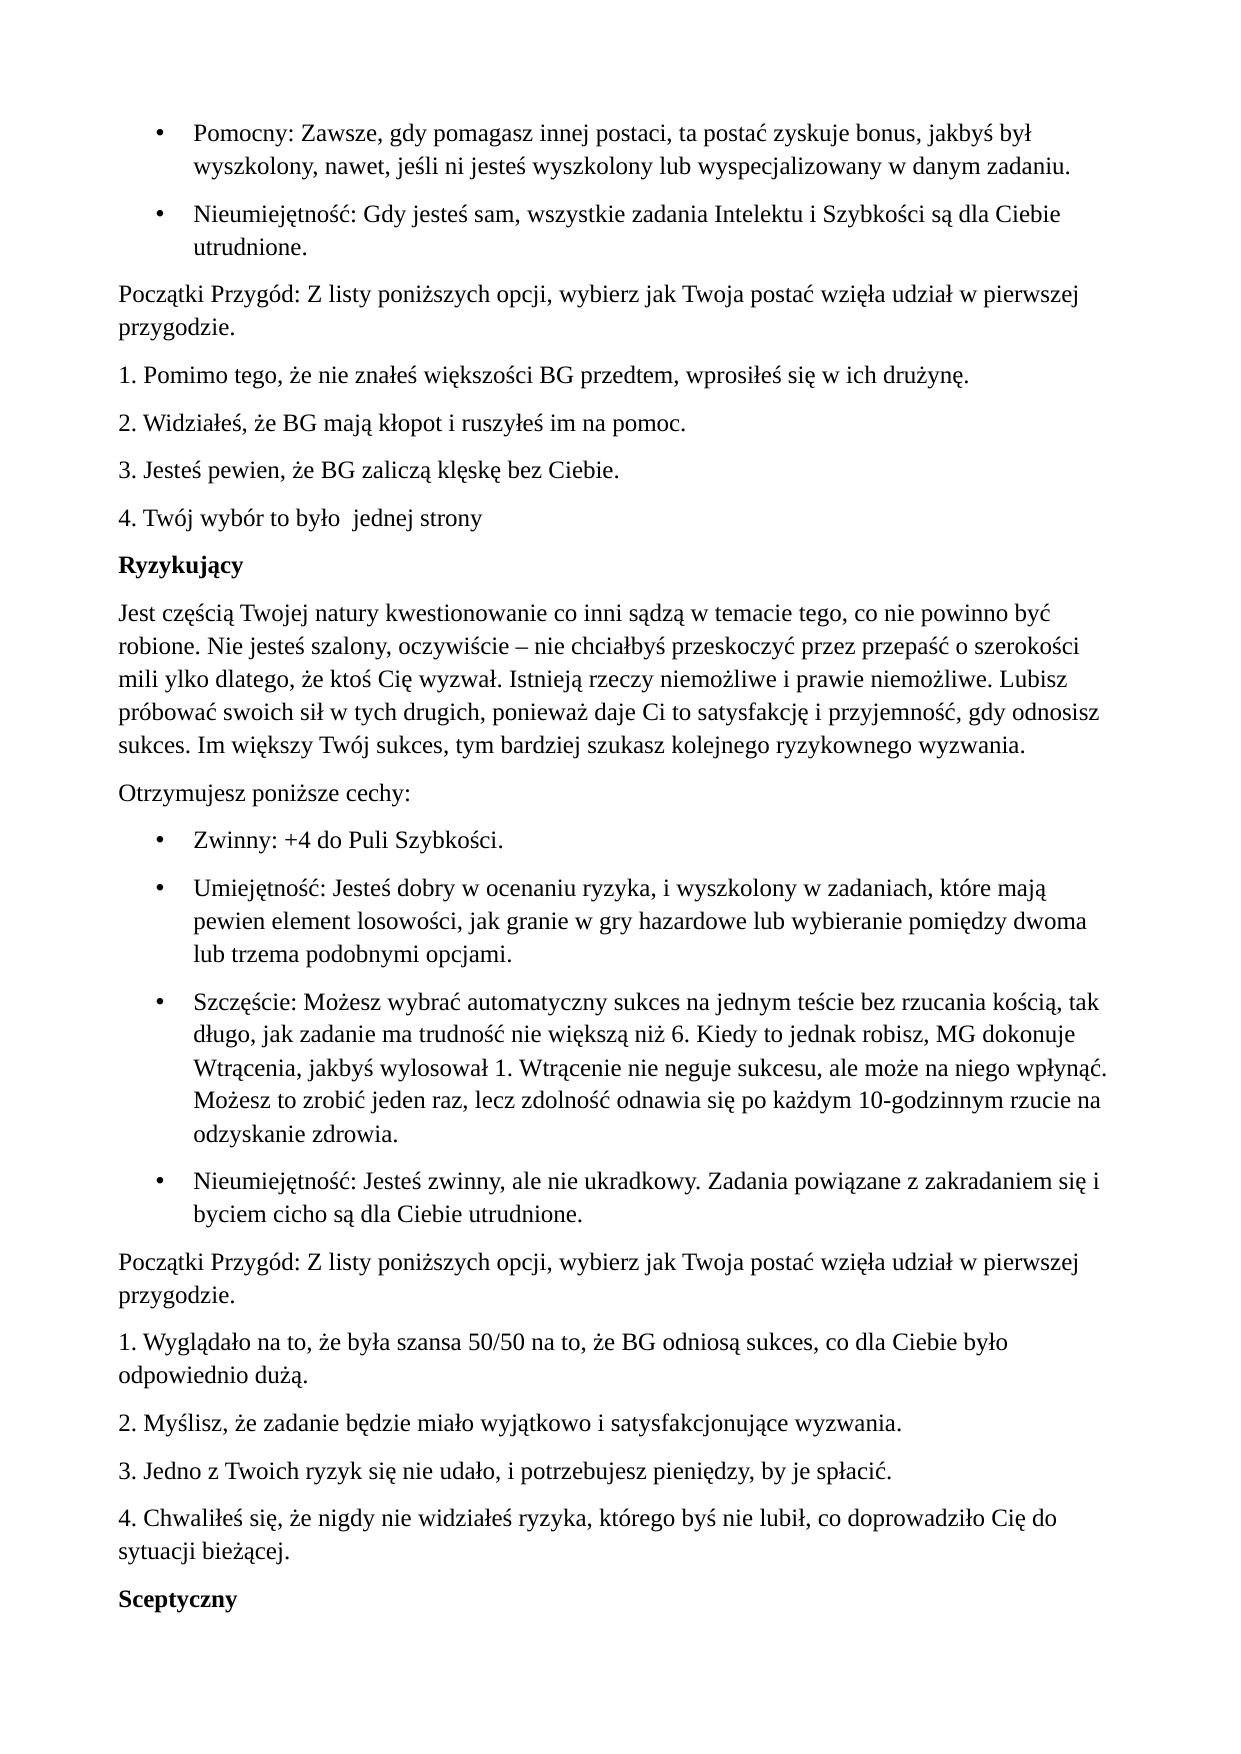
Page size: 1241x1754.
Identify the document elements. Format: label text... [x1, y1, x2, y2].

text 4. Twój wybór to było jednej strony [118, 503, 1122, 532]
text Jest częścią Twojej natury kwestionowanie co inni sądzą w temacie tego, co nie powinno być robione. Nie jesteś szalony, oczywiście – nie chciałbyś przeskoczyć przez przepaść o szerokości mili ylko dlatego, że ktoś Cię wyzwał. Istnieją rzeczy niemożliwe i prawie niemożliwe. Lubisz próbować swoich sił w tych drugich, ponieważ daje Ci to satysfakcję i przyjemność, gdy odnosisz sukces. Im większy Twój sukces, tym bardziej szukasz kolejnego ryzykownego wyzwania. [118, 598, 1122, 759]
list Zwinny: +4 do Puli Szybkości. [156, 825, 1122, 854]
text 4. Chwaliłeś się, że nigdy nie widziałeś ryzyka, którego byś nie lubił, co doprowadziło Cię do sytuacji bieżącej. [118, 1503, 1122, 1565]
text Ryzykujący [118, 550, 1122, 579]
text Początki Przygód: Z listy poniższych opcji, wybierz jak Twoja postać wzięła udział w pierwszej przygodzie. [118, 279, 1122, 341]
list Umiejętność: Jesteś dobry w ocenaniu ryzyka, i wyszkolony w zadaniach, które mają pewien element losowości, jak granie w gry hazardowe lub wybieranie pomiędzy dwoma lub trzema podobnymi opcjami. [156, 873, 1122, 968]
text 2. Myślisz, że zadanie będzie miało wyjątkowo i satysfakcjonujące wyzwania. [118, 1408, 1122, 1437]
text Sceptyczny [118, 1584, 1122, 1613]
text Otrzymujesz poniższe cechy: [118, 778, 1122, 806]
list Nieumiejętność: Gdy jesteś sam, wszystkie zadania Intelektu i Szybkości są dla Ciebie utrudnione. [156, 199, 1122, 261]
list Szczęście: Możesz wybrać automatyczny sukces na jednym teście bez rzucania kością, tak długo, jak zadanie ma trudność nie większą niż 6. Kiedy to jednak robisz, MG dokonuje Wtrącenia, jakbyś wylosował 1. Wtrącenie nie neguje sukcesu, ale może na niego wpłynąć. Możesz to zrobić jeden raz, lecz zdolność odnawia się po każdym 10-godzinnym rzucie na odzyskanie zdrowia. [156, 987, 1122, 1147]
text 2. Widziałeś, że BG mają kłopot i ruszyłeś im na pomoc. [118, 408, 1122, 436]
text 3. Jedno z Twoich ryzyk się nie udało, i potrzebujesz pieniędzy, by je spłacić. [118, 1456, 1122, 1484]
text 1. Pomimo tego, że nie znałeś większości BG przedtem, wprosiłeś się w ich drużynę. [118, 360, 1122, 389]
text Początki Przygód: Z listy poniższych opcji, wybierz jak Twoja postać wzięła udział w pierwszej przygodzie. [118, 1247, 1122, 1309]
list Nieumiejętność: Jesteś zwinny, ale nie ukradkowy. Zadania powiązane z zakradaniem się i byciem cicho są dla Ciebie utrudnione. [156, 1166, 1122, 1228]
text 3. Jesteś pewien, że BG zaliczą klęskę bez Ciebie. [118, 455, 1122, 484]
text 1. Wyglądało na to, że była szansa 50/50 na to, że BG odniosą sukces, co dla Ciebie było odpowiednio dużą. [118, 1327, 1122, 1389]
list Pomocny: Zawsze, gdy pomagasz innej postaci, ta postać zyskuje bonus, jakbyś był wyszkolony, nawet, jeśli ni jesteś wyszkolony lub wyspecjalizowany w danym zadaniu. [156, 118, 1122, 180]
